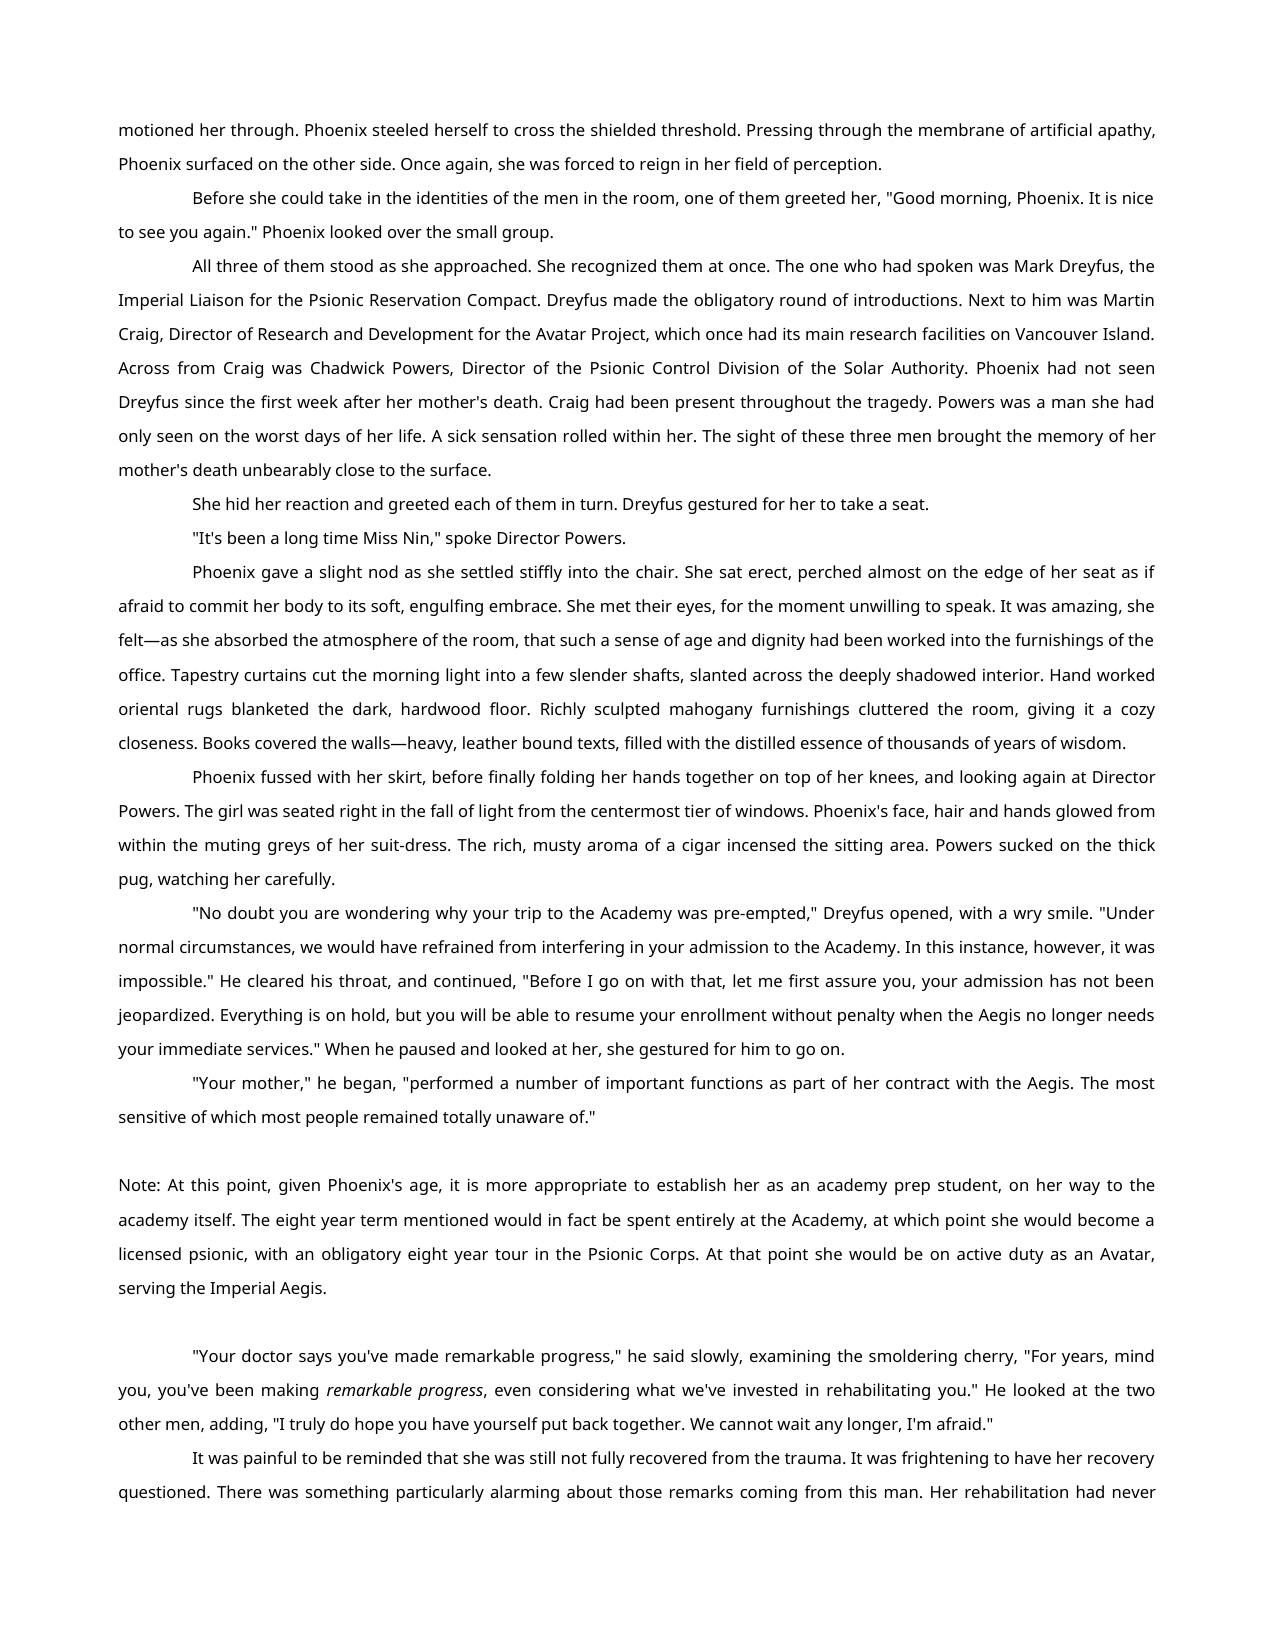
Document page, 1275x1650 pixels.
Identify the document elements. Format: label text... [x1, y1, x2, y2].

text It was painful to be reminded that she was still not fully recovered from the trauma. It was frightening to have her recovery questioned. There was something particularly alarming about those remarks coming from this man. Her rehabilitation had never [118, 1447, 1157, 1503]
text motioned her through. Phoenix steeled herself to cross the shielded threshold. Pressing through the membrane of artificial apathy, Phoenix surfaced on the other side. Once again, she was forced to reign in her field of perception. [118, 118, 1157, 175]
text "Your doctor says you've made remarkable progress," he said slowly, examining the smoldering cherry, "For years, mind you, you've been making remarkable progress, even considering what we've invested in rehabilitating you." He looked at the two other men, adding, "I truly do hope you have yourself put back together. We cannot wait any longer, I'm afraid." [118, 1344, 1157, 1435]
text "It's been a long time Miss Nin," spoke Director Powers. [118, 527, 1157, 549]
text Phoenix gave a slight nod as she settled stiffly into the chair. She sat erect, perched almost on the edge of her seat as if afraid to commit her body to its soft, engulfing embrace. She met their eyes, for the moment unwilling to speak. It was amazing, she felt—as she absorbed the atmosphere of the room, that such a sense of age and dignity had been worked into the furnishings of the office. Tapestry curtains cut the morning light into a few slender shafts, slanted across the deeply shadowed interior. Hand worked oriental rugs blanketed the dark, hardwood floor. Richly sculpted mahogany furnishings cluttered the room, giving it a cozy closeness. Books covered the walls—heavy, leather bound texts, filled with the distilled essence of thousands of years of wisdom. [118, 561, 1157, 754]
text She hid her reaction and greeted each of them in turn. Dreyfus gestured for her to take a seat. [118, 493, 1157, 516]
text Before she could take in the identities of the men in the room, one of them greeted her, "Good morning, Phoenix. It is nice to see you again." Phoenix looked over the small group. [118, 186, 1157, 243]
text "Your mother," he began, "performed a number of important functions as part of her contract with the Aegis. The most sensitive of which most people remained totally unaware of." [118, 1072, 1157, 1129]
text Note: At this point, given Phoenix's age, it is more appropriate to establish her as an academy prep student, on her way to the academy itself. The eight year term mentioned would in fact be spent entirely at the Academy, at which point she would become a licensed psionic, with an obligatory eight year tour in the Psionic Corps. At that point she would be on active duty as an Avatar, serving the Imperial Aegis. [118, 1174, 1157, 1299]
text All three of them stood as she approached. She recognized them at once. The one who had spoken was Mark Dreyfus, the Imperial Liaison for the Psionic Reservation Compact. Dreyfus made the obligatory round of introductions. Next to him was Martin Craig, Director of Research and Development for the Avatar Project, which once had its main research facilities on Vancouver Island. Across from Craig was Chadwick Powers, Director of the Psionic Control Division of the Solar Authority. Phoenix had not seen Dreyfus since the first week after her mother's death. Craig had been present throughout the tragedy. Powers was a man she had only seen on the worst days of her life. A sick sensation rolled within her. The sight of these three men brought the memory of her mother's death unbearably close to the surface. [118, 254, 1157, 481]
text Phoenix fussed with her skirt, before finally folding her hands together on top of her knees, and looking again at Director Powers. The girl was seated right in the fall of light from the centermost tier of windows. Phoenix's face, hair and hands glowed from within the muting greys of her suit-dress. The rich, musty aroma of a cigar incensed the sitting area. Powers sucked on the thick pug, watching her carefully. [118, 765, 1157, 890]
text "No doubt you are wondering why your trip to the Academy was pre-empted," Dreyfus opened, with a wry smile. "Under normal circumstances, we would have refrained from interfering in your admission to the Academy. In this instance, however, it was impossible." He cleared his throat, and continued, "Before I go on with that, let me first assure you, your admission has not been jeopardized. Everything is on hold, but you will be able to resume your enrollment without penalty when the Aegis no longer needs your immediate services." When he paused and looked at her, she gestured for him to go on. [118, 902, 1157, 1061]
